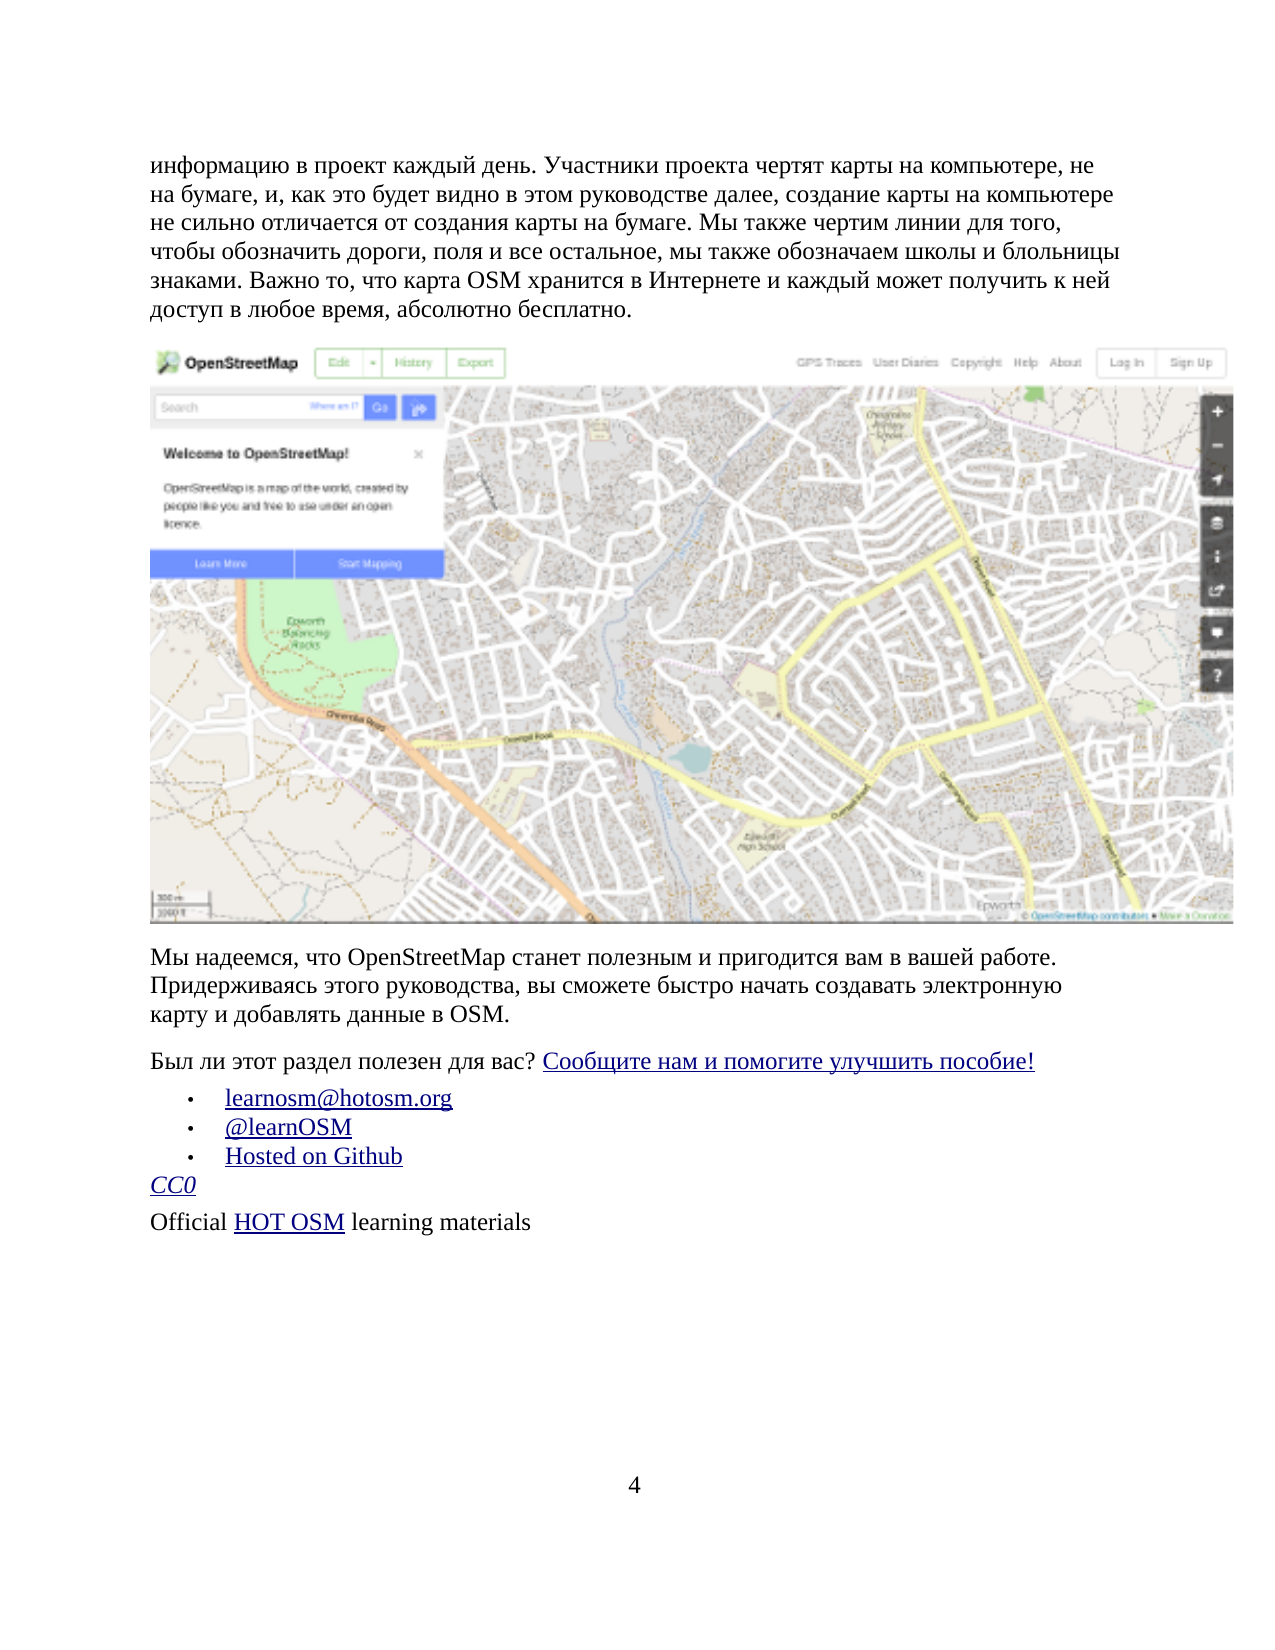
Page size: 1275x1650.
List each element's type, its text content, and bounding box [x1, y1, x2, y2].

text Был ли этот раздел полезен для вас? Сообщите нам и помогите улучшить пособие! [150, 1046, 1125, 1074]
list Hosted on Github [187, 1141, 1125, 1170]
list @learnOSM [187, 1112, 1125, 1141]
picture [150, 340, 1234, 924]
text CC0 [150, 1170, 1125, 1198]
text Мы надеемся, что OpenStreetMap станет полезным и пригодится вам в вашей работе. Придерживаясь этого руководства, вы сможете быстро начать создавать электронную карту и добавлять данные в OSM. [150, 942, 1125, 1028]
list learnosm@hotosm.org [187, 1083, 1125, 1112]
text Official HOT OSM learning materials [150, 1207, 1125, 1236]
text информацию в проект каждый день. Участники проекта чертят карты на компьютере, не на бумаге, и, как это будет видно в этом руководстве далее, создание карты на компьютере не сильно отличается от создания карты на бумаге. Мы также чертим линии для того, чтобы обозначить дороги, поля и все остальное, мы также обозначаем школы и блольницы знаками. Важно то, что карта OSM хранится в Интернете и каждый может получить к ней доступ в любое время, абсолютно бесплатно. [150, 150, 1125, 322]
